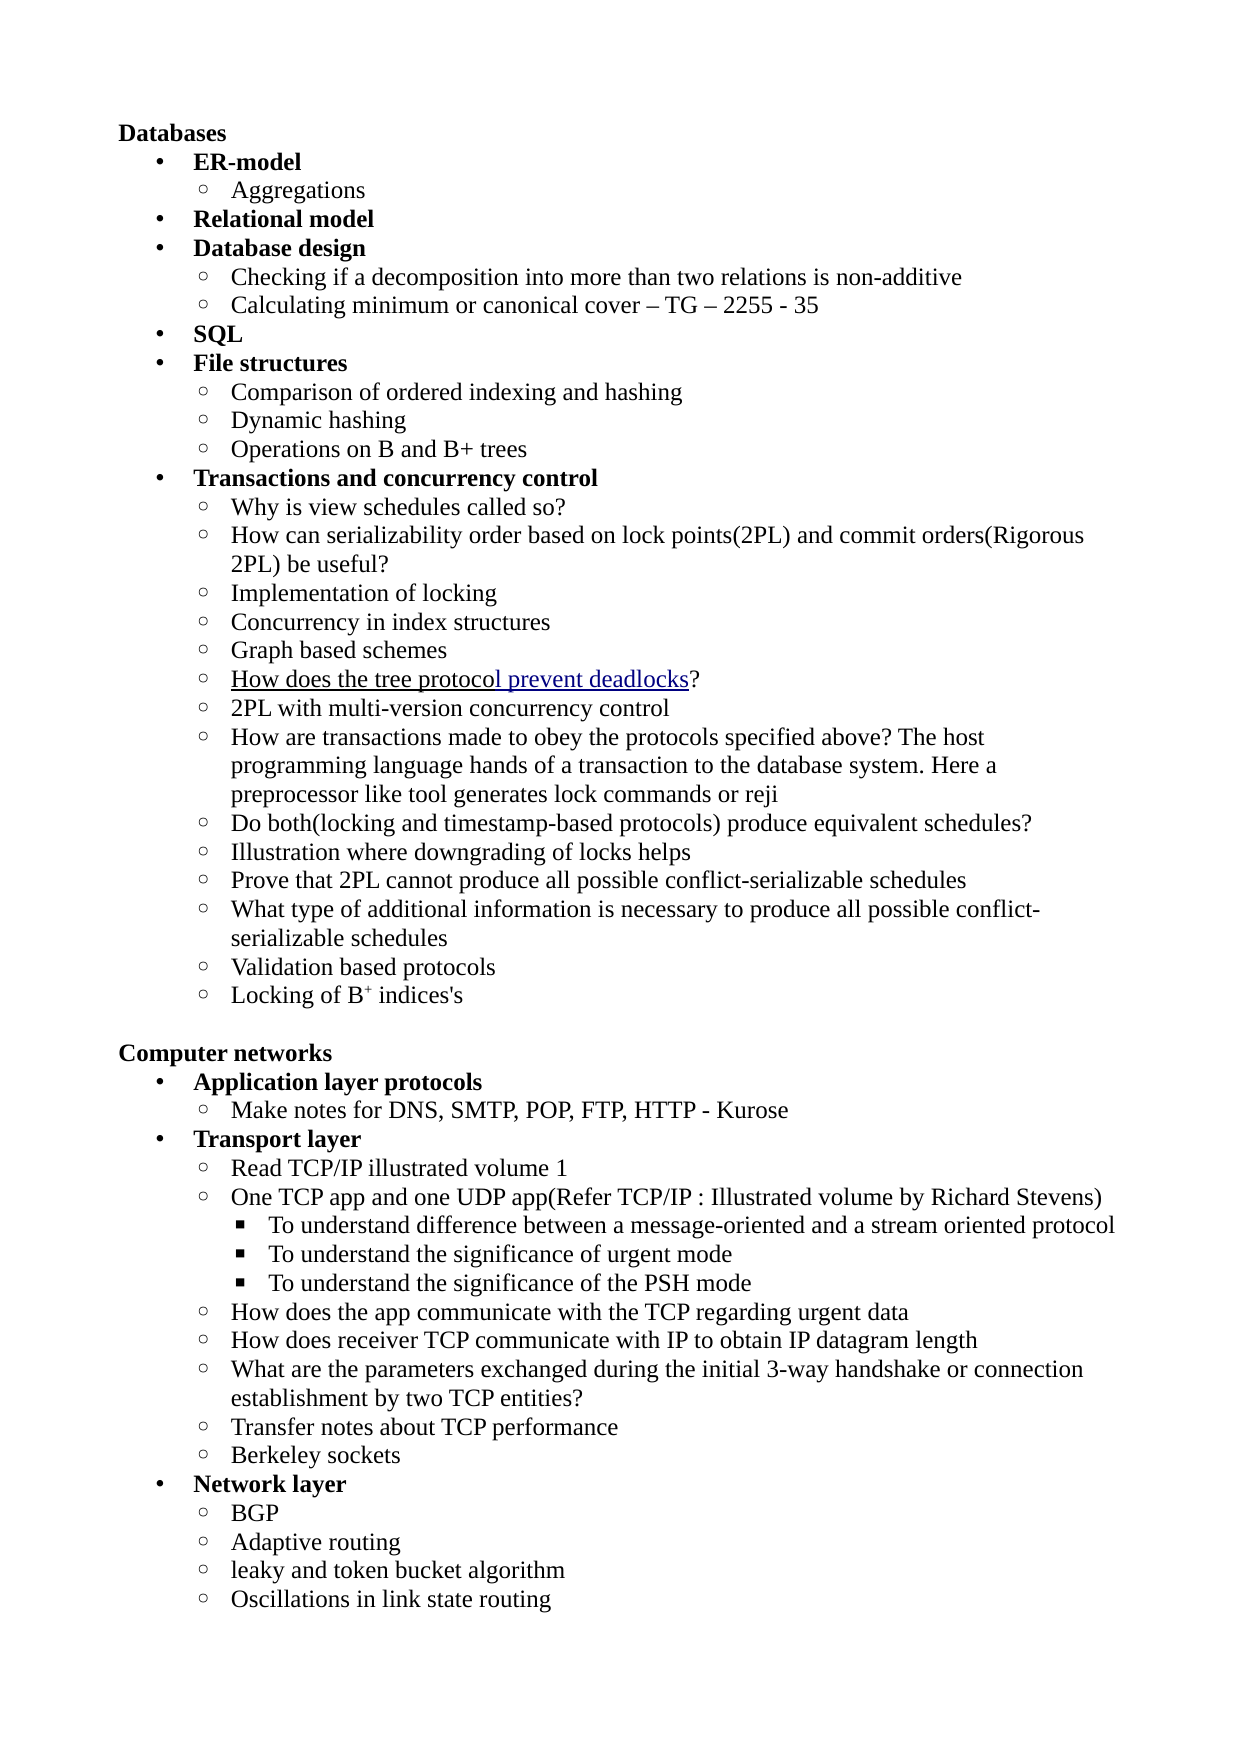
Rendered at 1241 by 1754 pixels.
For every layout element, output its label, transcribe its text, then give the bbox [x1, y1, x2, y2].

list One TCP app and one UDP app(Refer TCP/IP : Illustrated volume by Richard Stevens) [193, 1182, 1122, 1211]
text Computer networks [118, 1038, 1122, 1067]
list Graph based schemes [193, 636, 1122, 664]
list Comparison of ordered indexing and hashing [193, 377, 1122, 406]
list Berkeley sockets [193, 1441, 1122, 1469]
list To understand the significance of the PSH mode [231, 1268, 1122, 1297]
list Transactions and concurrency control [156, 463, 1122, 492]
list Aggregations [193, 176, 1122, 204]
list Dynamic hashing [193, 406, 1122, 434]
list Checking if a decomposition into more than two relations is non-additive [193, 262, 1122, 291]
list How can serializability order based on lock points(2PL) and commit orders(Rigorous 2PL) be useful? [193, 521, 1122, 578]
list What type of additional information is necessary to produce all possible conflict-serializable schedules [193, 894, 1122, 952]
list 2PL with multi-version concurrency control [193, 693, 1122, 722]
list BGP [193, 1498, 1122, 1527]
list Illustration where downgrading of locks helps [193, 837, 1122, 866]
list Transport layer [156, 1124, 1122, 1153]
list Validation based protocols [193, 952, 1122, 981]
list Database design [156, 233, 1122, 262]
list ER-model [156, 147, 1122, 176]
list Oscillations in link state routing [193, 1584, 1122, 1613]
list How does the app communicate with the TCP regarding urgent data [193, 1297, 1122, 1326]
list Relational model [156, 204, 1122, 233]
list Why is view schedules called so? [193, 492, 1122, 521]
list File structures [156, 348, 1122, 377]
list Network layer [156, 1469, 1122, 1498]
list Concurrency in index structures [193, 607, 1122, 636]
list To understand the significance of urgent mode [231, 1239, 1122, 1268]
list Operations on B and B+ trees [193, 434, 1122, 463]
list Implementation of locking [193, 578, 1122, 607]
list Transfer notes about TCP performance [193, 1412, 1122, 1441]
list Adaptive routing [193, 1527, 1122, 1556]
list Application layer protocols [156, 1067, 1122, 1096]
list Do both(locking and timestamp-based protocols) produce equivalent schedules? [193, 808, 1122, 837]
list Make notes for DNS, SMTP, POP, FTP, HTTP - Kurose [193, 1096, 1122, 1124]
list Locking of B+ indices's [193, 981, 1122, 1009]
list Calculating minimum or canonical cover – TG – 2255 - 35 [193, 291, 1122, 319]
list How are transactions made to obey the protocols specified above? The host programming language hands of a transaction to the database system. Here a preprocessor like tool generates lock commands or reji [193, 722, 1122, 808]
list To understand difference between a message-oriented and a stream oriented protocol [231, 1211, 1122, 1239]
list leaky and token bucket algorithm [193, 1556, 1122, 1584]
list What are the parameters exchanged during the initial 3-way handshake or connection establishment by two TCP entities? [193, 1354, 1122, 1412]
list Prove that 2PL cannot produce all possible conflict-serializable schedules [193, 866, 1122, 894]
list Read TCP/IP illustrated volume 1 [193, 1153, 1122, 1182]
list How does receiver TCP communicate with IP to obtain IP datagram length [193, 1326, 1122, 1354]
text Databases [118, 118, 1122, 147]
list SQL [156, 319, 1122, 348]
list How does the tree protocol prevent deadlocks? [193, 664, 1122, 693]
